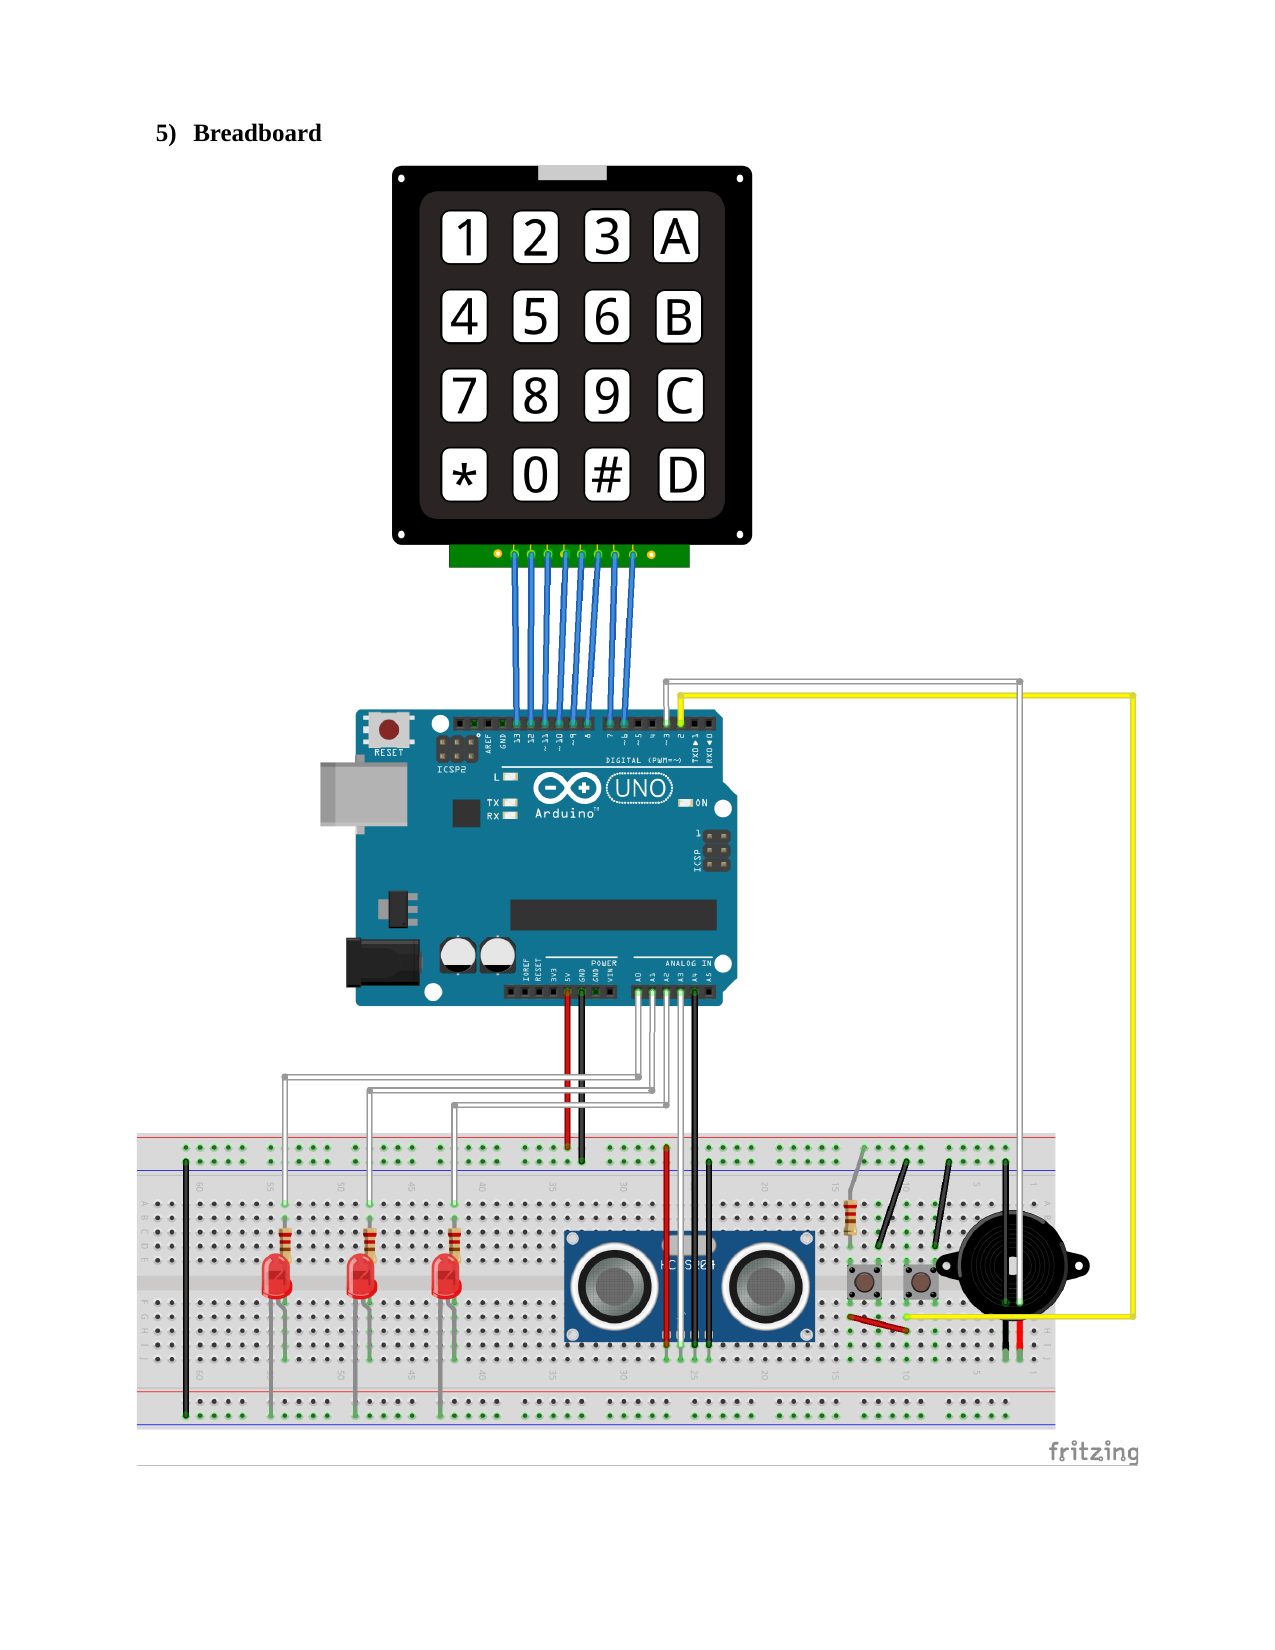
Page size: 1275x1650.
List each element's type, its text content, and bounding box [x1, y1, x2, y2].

picture [136, 165, 1139, 1467]
list Breadboard [156, 118, 1157, 147]
